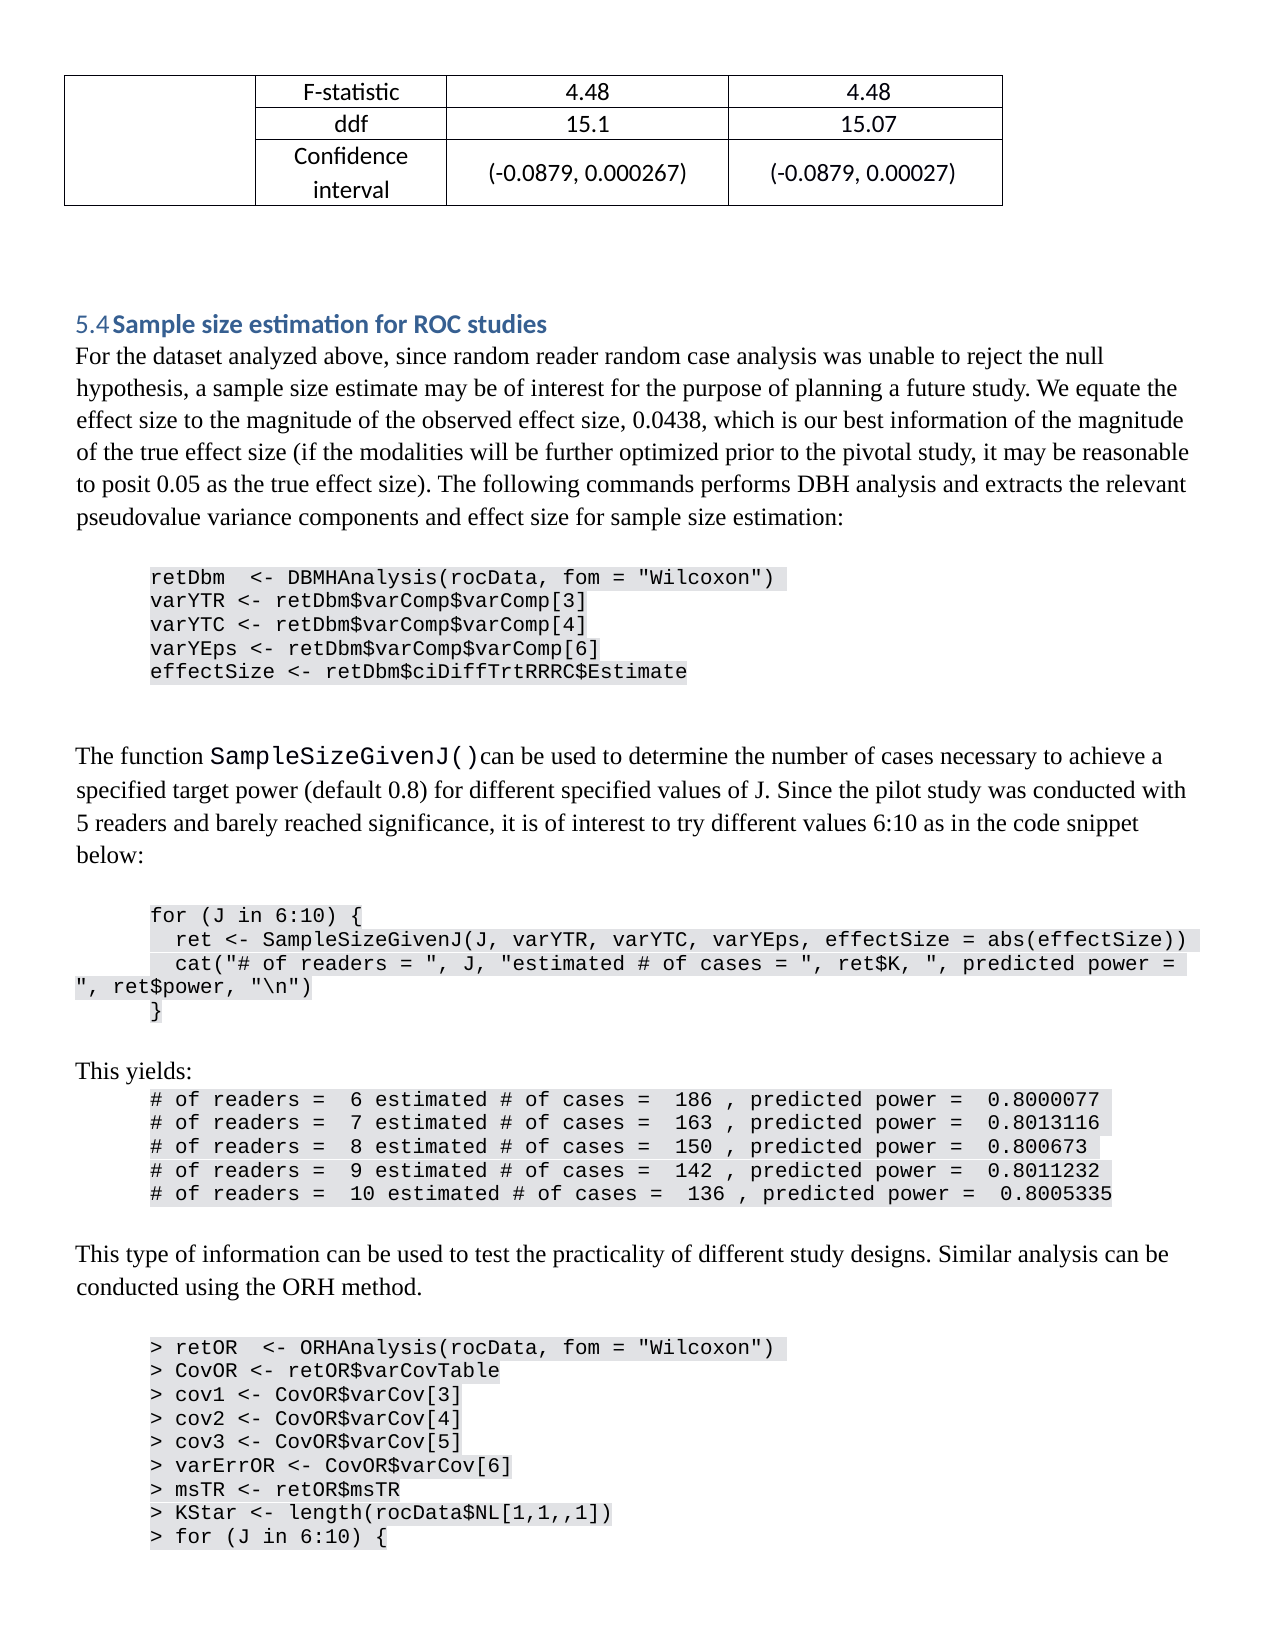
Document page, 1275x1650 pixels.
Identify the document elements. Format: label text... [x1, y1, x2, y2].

text effectSize <- retDbm$ciDiffTrtRRRC$Estimate [75, 661, 150, 685]
text for (J in 6:10) { [75, 905, 150, 929]
text # of readers = 9 estimated # of cases = 142 , predicted power = 0.8011232 [75, 1159, 1200, 1183]
text > cov3 <- CovOR$varCov[5] [75, 1431, 150, 1455]
text ret <- SampleSizeGivenJ(J, varYTR, varYTC, varYEps, effectSize = abs(effectSize)) [75, 929, 150, 952]
text > msTR <- retOR$msTR [400, 1479, 1200, 1502]
text effectSize <- retDbm$ciDiffTrtRRRC$Estimate [687, 661, 1200, 685]
text # of readers = 7 estimated # of cases = 163 , predicted power = 0.8013116 [75, 1112, 150, 1136]
text varYTC <- retDbm$varComp$varComp[4] [587, 614, 1200, 638]
table_cell 15.1 [447, 108, 728, 139]
text varYTR <- retDbm$varComp$varComp[3] [75, 591, 150, 614]
text > cov2 <- CovOR$varCov[4] [462, 1408, 1200, 1431]
table_cell ddf [256, 108, 446, 139]
table_cell Confidence interval [256, 140, 446, 205]
text > CovOR <- retOR$varCovTable [500, 1361, 1200, 1384]
text # of readers = 10 estimated # of cases = 136 , predicted power = 0.8005335 [75, 1183, 150, 1207]
text # of readers = 8 estimated # of cases = 150 , predicted power = 0.800673 [1100, 1136, 1200, 1159]
text > for (J in 6:10) { [75, 1526, 150, 1550]
text varYEps <- retDbm$varComp$varComp[6] [75, 638, 150, 661]
text varYEps <- retDbm$varComp$varComp[6] [600, 638, 1200, 661]
subtitle Sample size estimation for ROC studies [75, 308, 1200, 341]
text > msTR <- retOR$msTR [75, 1479, 150, 1502]
table_cell 15.07 [729, 108, 1002, 139]
text > retOR <- ORHAnalysis(rocData, fom = "Wilcoxon") [75, 1337, 150, 1361]
text > cov1 <- CovOR$varCov[3] [75, 1384, 150, 1408]
text for (J in 6:10) { [362, 905, 1200, 929]
text > cov3 <- CovOR$varCov[5] [462, 1431, 1200, 1455]
text > retOR <- ORHAnalysis(rocData, fom = "Wilcoxon") [787, 1337, 1200, 1361]
text } [162, 1000, 1200, 1023]
text > cov2 <- CovOR$varCov[4] [75, 1408, 150, 1431]
text > KStar <- length(rocData$NL[1,1,,1]) [75, 1502, 1200, 1526]
text This yields: [75, 1056, 1200, 1085]
text cat("# of readers = ", J, "estimated # of cases = ", ret$K, ", predicted power = ", ret$power, "\n") [75, 952, 1200, 1000]
text > CovOR <- retOR$varCovTable [75, 1361, 150, 1384]
table_cell F-statistic [256, 76, 446, 107]
text # of readers = 6 estimated # of cases = 186 , predicted power = 0.8000077 [1112, 1089, 1200, 1112]
text # of readers = 10 estimated # of cases = 136 , predicted power = 0.8005335 [1112, 1183, 1200, 1207]
table_cell 4.48 [729, 76, 1002, 107]
text > varErrOR <- CovOR$varCov[6] [512, 1455, 1200, 1479]
table_cell [65, 76, 255, 205]
text > cov1 <- CovOR$varCov[3] [462, 1384, 1200, 1408]
text > for (J in 6:10) { [387, 1526, 1200, 1550]
text The function SampleSizeGivenJ()can be used to determine the number of cases necessary to achieve a specified target power (default 0.8) for different specified values of J. Since the pilot study was conducted with 5 readers and barely reached significance, it is of interest to try different values 6:10 as in the code snippet below: [75, 741, 1200, 869]
text retDbm <- DBMHAnalysis(rocData, fom = "Wilcoxon") [787, 567, 1200, 591]
text # of readers = 6 estimated # of cases = 186 , predicted power = 0.8000077 [75, 1089, 150, 1112]
text retDbm <- DBMHAnalysis(rocData, fom = "Wilcoxon") [75, 567, 150, 591]
text # of readers = 8 estimated # of cases = 150 , predicted power = 0.800673 [75, 1136, 150, 1159]
table_cell (-0.0879, 0.000267) [447, 140, 728, 205]
table_cell (-0.0879, 0.00027) [729, 140, 1002, 205]
text > varErrOR <- CovOR$varCov[6] [75, 1455, 150, 1479]
text varYTR <- retDbm$varComp$varComp[3] [587, 591, 1200, 614]
text This type of information can be used to test the practicality of different study designs. Similar analysis can be conducted using the ORH method. [75, 1239, 1200, 1300]
text # of readers = 7 estimated # of cases = 163 , predicted power = 0.8013116 [1112, 1112, 1200, 1136]
table_cell 4.48 [447, 76, 728, 107]
text varYTC <- retDbm$varComp$varComp[4] [75, 614, 150, 638]
text } [75, 1000, 150, 1023]
text For the dataset analyzed above, since random reader random case analysis was unable to reject the null hypothesis, a sample size estimate may be of interest for the purpose of planning a future study. We equate the effect size to the magnitude of the observed effect size, 0.0438, which is our best information of the magnitude of the true effect size (if the modalities will be further optimized prior to the pivotal study, it may be reasonable to posit 0.05 as the true effect size). The following commands performs DBH analysis and extracts the relevant pseudovalue variance components and effect size for sample size estimation: [75, 341, 1200, 530]
